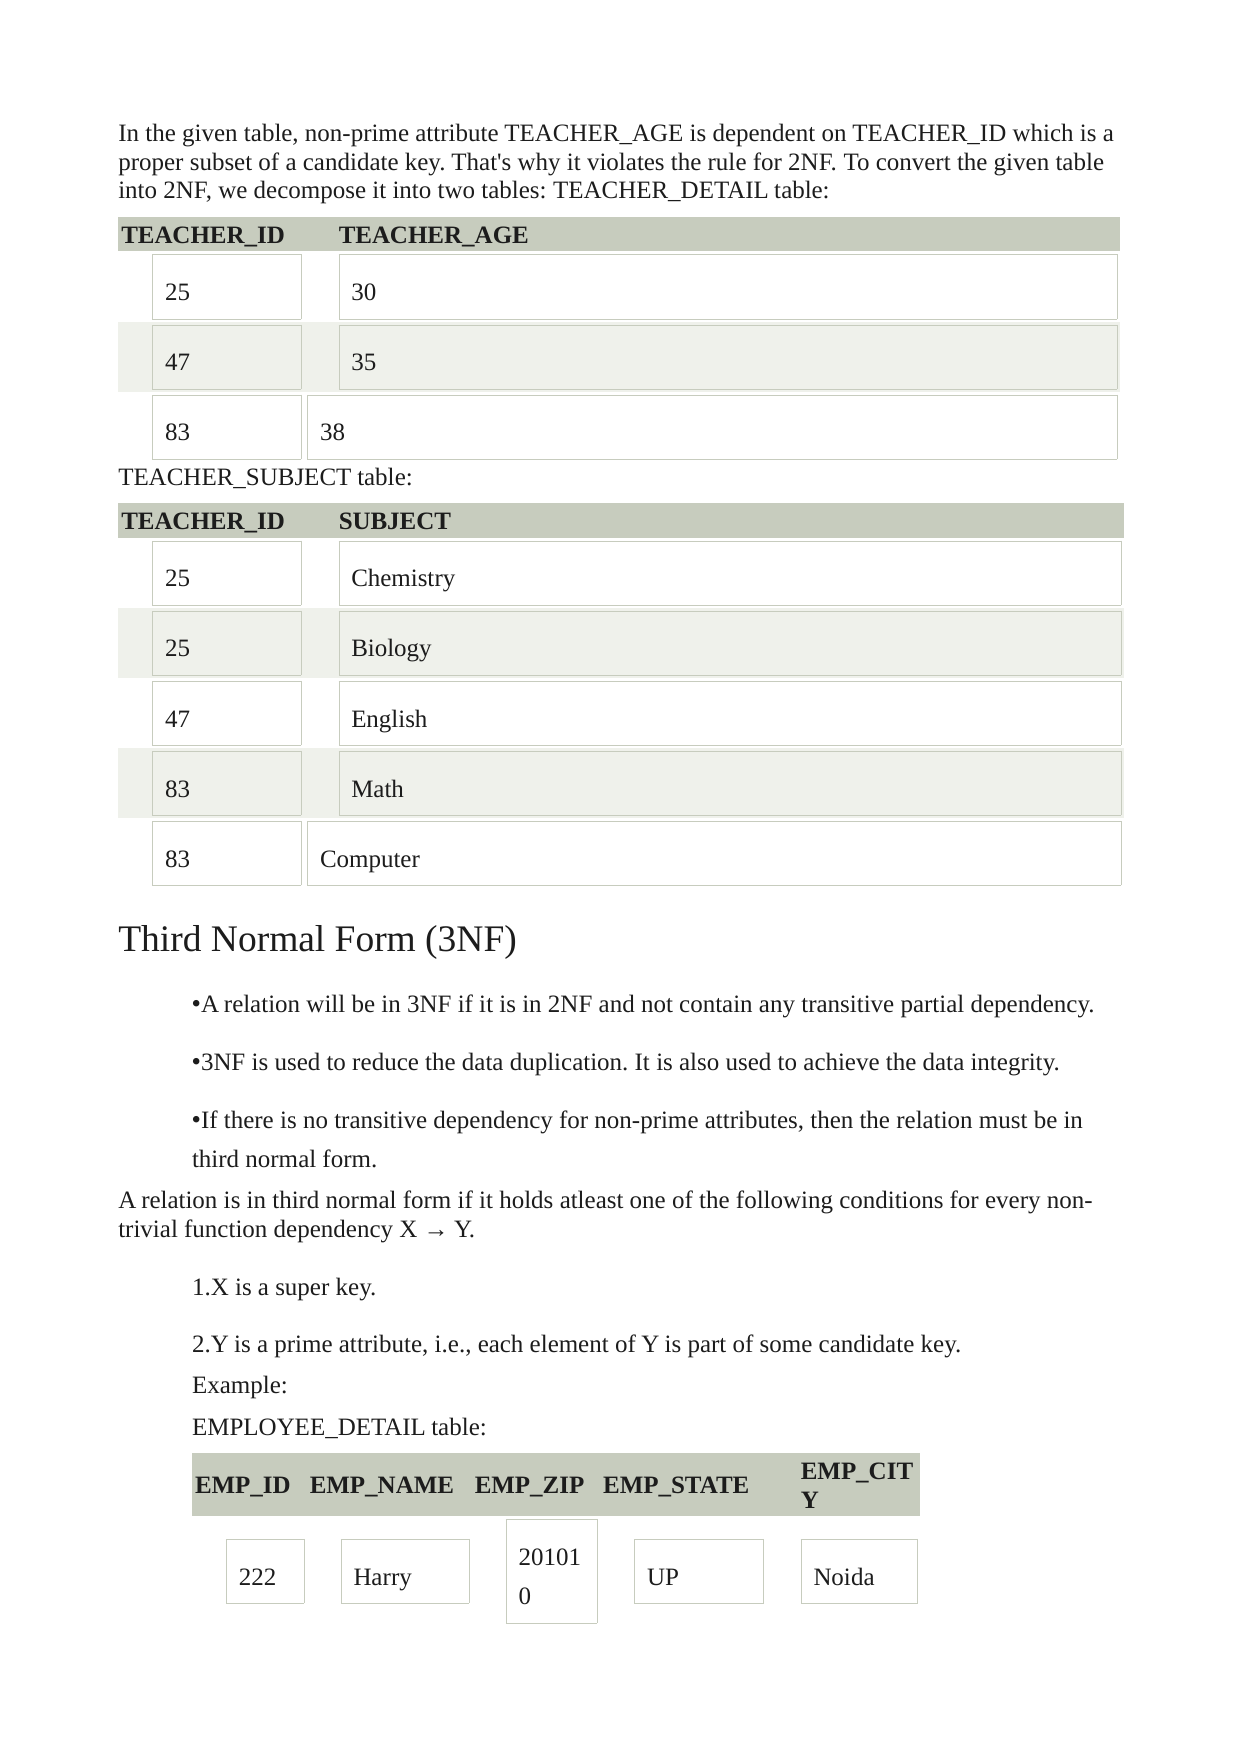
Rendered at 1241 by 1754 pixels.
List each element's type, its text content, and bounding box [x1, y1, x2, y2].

table_header EMP_STATE [600, 1453, 766, 1516]
table_cell 83 [118, 392, 304, 462]
table_header EMP_NAME [307, 1453, 472, 1516]
table_cell Computer [304, 818, 1124, 888]
text A relation is in third normal form if it holds atleast one of the following conditions for every non-trivial function dependency X → Y. [118, 1185, 1122, 1242]
table_cell 30 [304, 251, 1120, 322]
table_header TEACHER_ID [118, 217, 304, 251]
table_header SUBJECT [304, 503, 1124, 538]
table_cell 201010 [472, 1516, 600, 1626]
table_header EMP_ID [192, 1453, 307, 1516]
table_header TEACHER_ID [118, 503, 304, 538]
text TEACHER_SUBJECT table: [118, 462, 1122, 491]
table_cell 83 [118, 818, 304, 888]
list X is a super key. [118, 1261, 1122, 1300]
table_cell 25 [118, 251, 304, 322]
list If there is no transitive dependency for non-prime attributes, then the relation must be in third normal form. [118, 1094, 1122, 1172]
table_cell Harry [307, 1516, 472, 1626]
list EMPLOYEE_DETAIL table: [118, 1412, 1122, 1441]
text In the given table, non-prime attribute TEACHER_AGE is dependent on TEACHER_ID which is a proper subset of a candidate key. That's why it violates the rule for 2NF. To convert the given table into 2NF, we decompose it into two tables: TEACHER_DETAIL table: [118, 118, 1122, 204]
table_cell Biology [304, 608, 1124, 678]
table_cell 25 [118, 538, 304, 608]
table_cell 47 [118, 678, 304, 748]
table_cell 38 [304, 392, 1120, 462]
table_cell 25 [118, 608, 304, 678]
table_header TEACHER_AGE [304, 217, 1120, 251]
table_header EMP_CITY [766, 1453, 920, 1516]
table_cell Noida [766, 1516, 920, 1626]
table_header EMP_ZIP [472, 1453, 600, 1516]
table_cell 83 [118, 748, 304, 818]
text Third Normal Form (3NF) [118, 888, 1122, 960]
table_cell 35 [304, 322, 1120, 392]
table_cell Math [304, 748, 1124, 818]
table_cell English [304, 678, 1124, 748]
list 3NF is used to reduce the data duplication. It is also used to achieve the data integrity. [118, 1037, 1122, 1076]
list Y is a prime attribute, i.e., each element of Y is part of some candidate key. [118, 1319, 1122, 1358]
table_cell 222 [192, 1516, 307, 1626]
table_cell 47 [118, 322, 304, 392]
table_cell Chemistry [304, 538, 1124, 608]
list Example: [118, 1371, 1122, 1399]
table_cell UP [600, 1516, 766, 1626]
list A relation will be in 3NF if it is in 2NF and not contain any transitive partial dependency. [118, 979, 1122, 1018]
